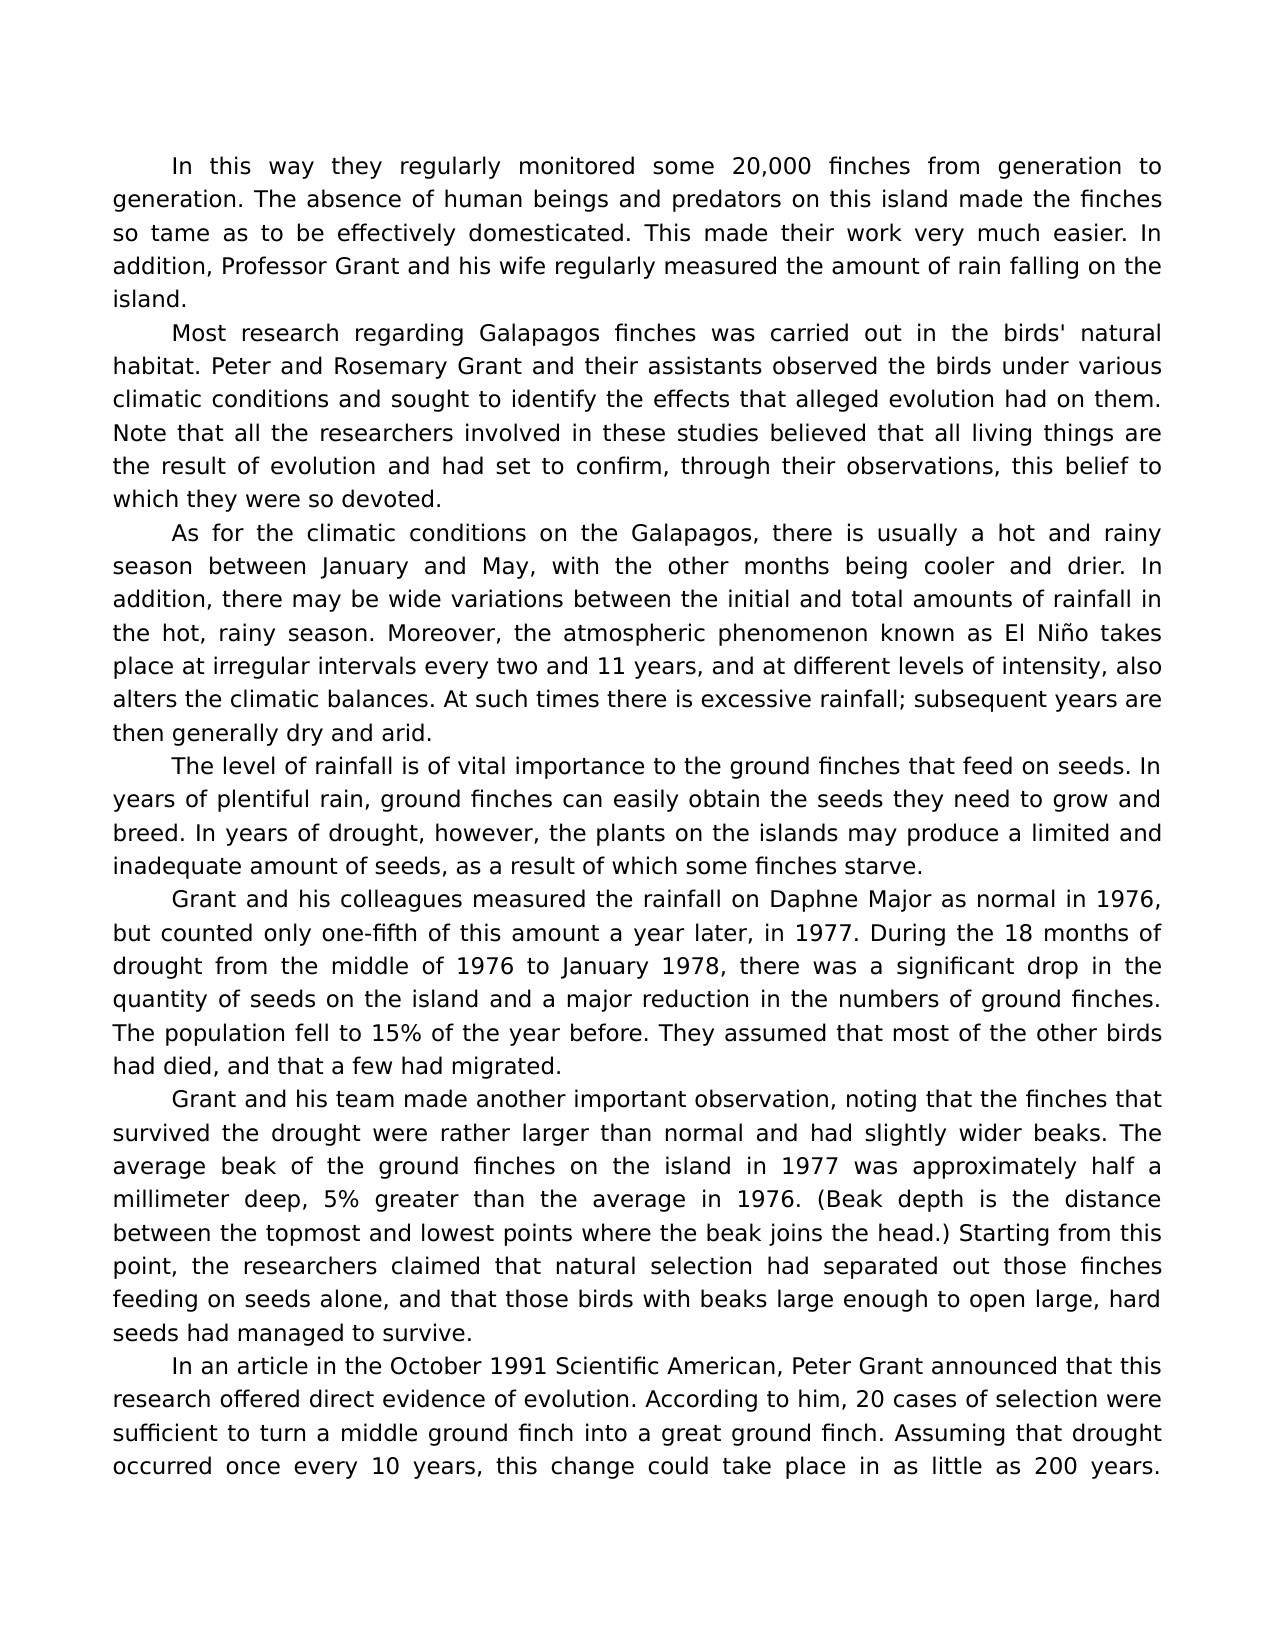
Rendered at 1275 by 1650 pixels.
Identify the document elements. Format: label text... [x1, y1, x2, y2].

text Grant and his team made another important observation, noting that the finches that survived the drought were rather larger than normal and had slightly wider beaks. The average beak of the ground finches on the island in 1977 was approximately half a millimeter deep, 5% greater than the average in 1976. (Beak depth is the distance between the topmost and lowest points where the beak joins the head.) Starting from this point, the researchers claimed that natural selection had separated out those finches feeding on seeds alone, and that those birds with beaks large enough to open large, hard seeds had managed to survive. [112, 1081, 1163, 1348]
text Grant and his colleagues measured the rainfall on Daphne Major as normal in 1976, but counted only one-fifth of this amount a year later, in 1977. During the 18 months of drought from the middle of 1976 to January 1978, there was a significant drop in the quantity of seeds on the island and a major reduction in the numbers of ground finches. The population fell to 15% of the year before. They assumed that most of the other birds had died, and that a few had migrated. [112, 881, 1163, 1081]
text Most research regarding Galapagos finches was carried out in the birds' natural habitat. Peter and Rosemary Grant and their assistants observed the birds under various climatic conditions and sought to identify the effects that alleged evolution had on them. Note that all the researchers involved in these studies believed that all living things are the result of evolution and had set to confirm, through their observations, this belief to which they were so devoted. [112, 314, 1163, 514]
text The level of rainfall is of vital importance to the ground finches that feed on seeds. In years of plentiful rain, ground finches can easily obtain the seeds they need to grow and breed. In years of drought, however, the plants on the islands may produce a limited and inadequate amount of seeds, as a result of which some finches starve. [112, 748, 1163, 881]
text As for the climatic conditions on the Galapagos, there is usually a hot and rainy season between January and May, with the other months being cooler and drier. In addition, there may be wide variations between the initial and total amounts of rainfall in the hot, rainy season. Moreover, the atmospheric phenomenon known as El Niño takes place at irregular intervals every two and 11 years, and at different levels of intensity, also alters the climatic balances. At such times there is excessive rainfall; subsequent years are then generally dry and arid. [112, 514, 1163, 748]
text In an article in the October 1991 Scientific American, Peter Grant announced that this research offered direct evidence of evolution. According to him, 20 cases of selection were sufficient to turn a middle ground finch into a great ground finch. Assuming that drought occurred once every 10 years, this change could take place in as little as 200 years. [112, 1348, 1163, 1481]
text In this way they regularly monitored some 20,000 finches from generation to generation. The absence of human beings and predators on this island made the finches so tame as to be effectively domesticated. This made their work very much easier. In addition, Professor Grant and his wife regularly measured the amount of rain falling on the island. [112, 148, 1163, 314]
